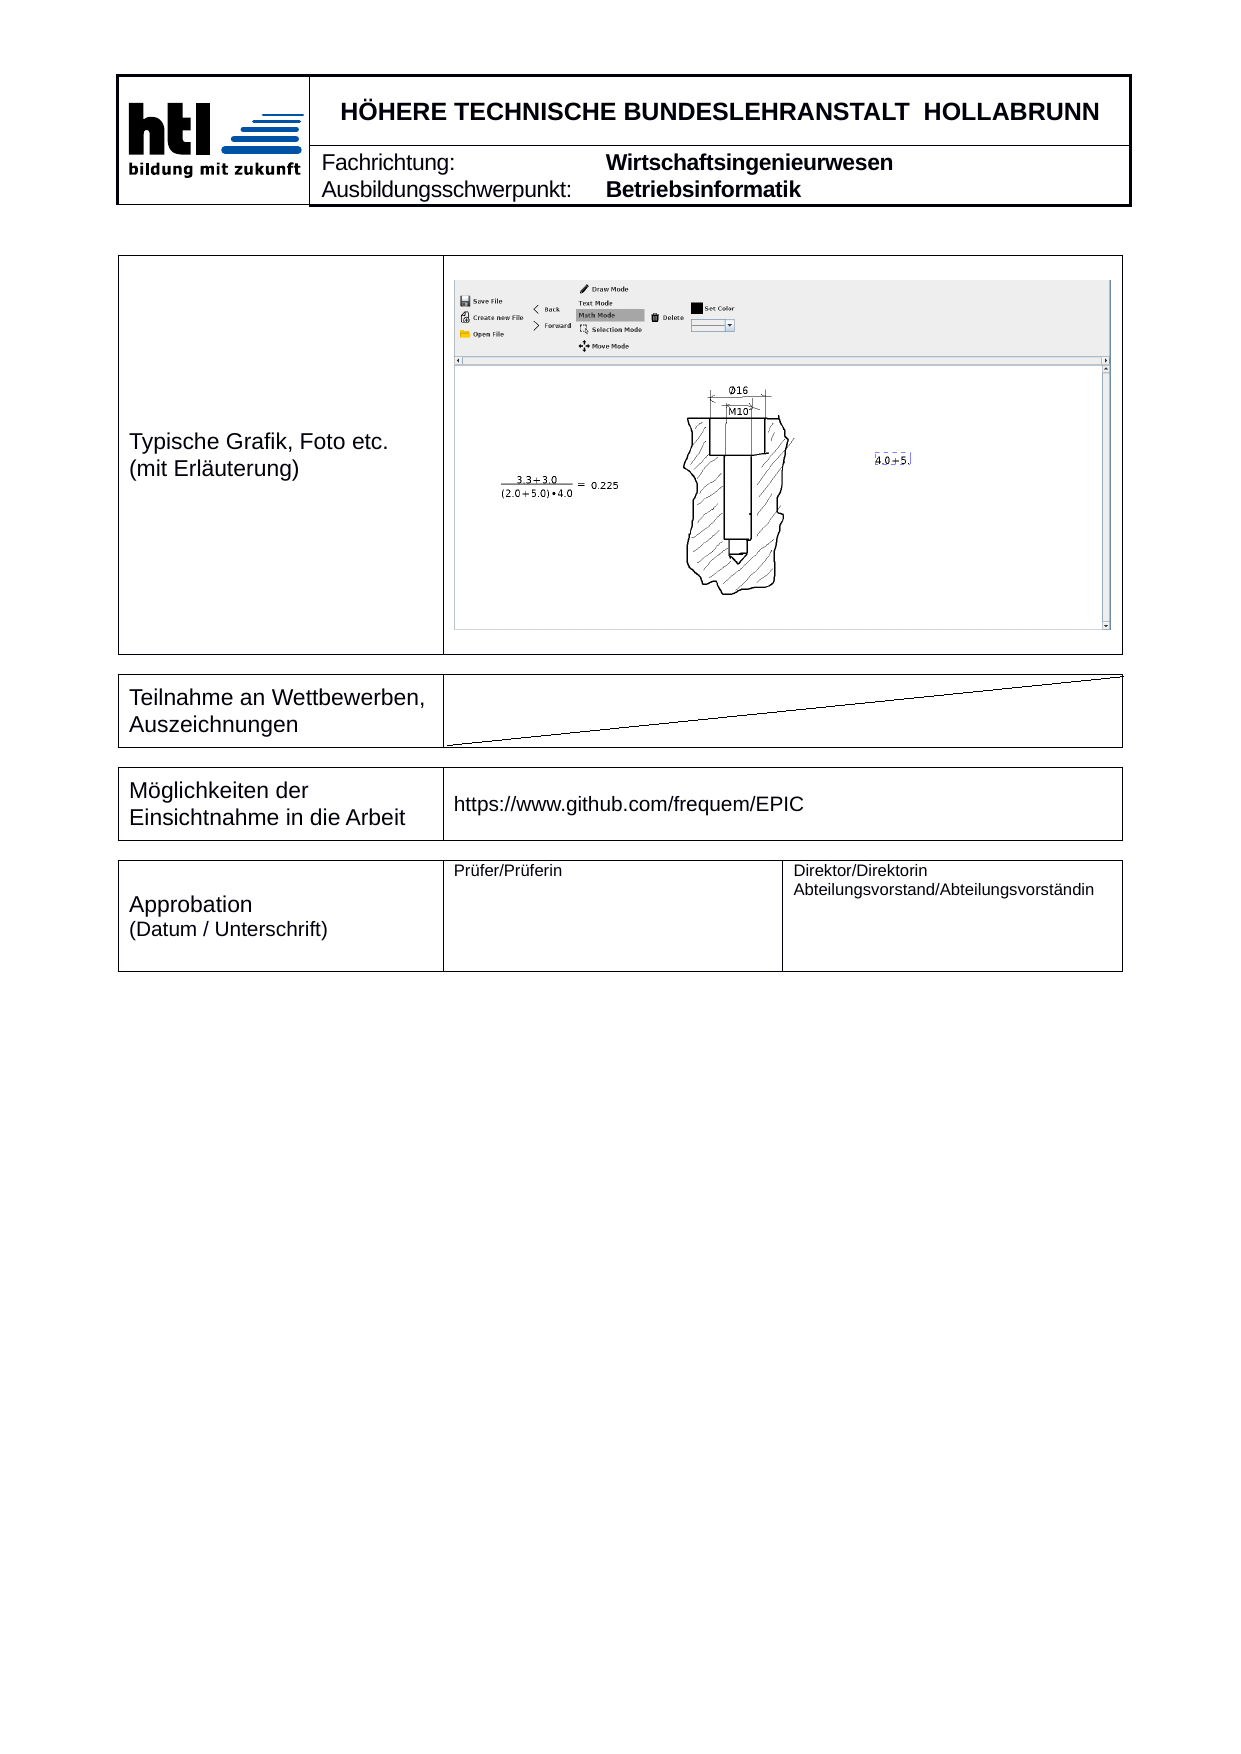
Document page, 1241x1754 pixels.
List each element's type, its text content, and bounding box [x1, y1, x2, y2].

table_header Direktor/Direktorin Abteilungsvorstand/Abteilungsvorständin [783, 861, 1122, 971]
table_header Teilnahme an Wettbewerben, Auszeichnungen [119, 675, 443, 747]
table_header https://www.github.com/frequem/EPIC [444, 768, 1122, 840]
table_header Prüfer/Prüferin [444, 861, 782, 971]
table_header [444, 256, 1122, 653]
table_header [444, 675, 1122, 747]
table_header Möglichkeiten der Einsichtnahme in die Arbeit [119, 768, 443, 840]
picture [454, 280, 1111, 630]
table_header Typische Grafik, Foto etc. (mit Erläuterung) [119, 256, 443, 653]
table_header Approbation (Datum / Unterschrift) [119, 861, 443, 971]
